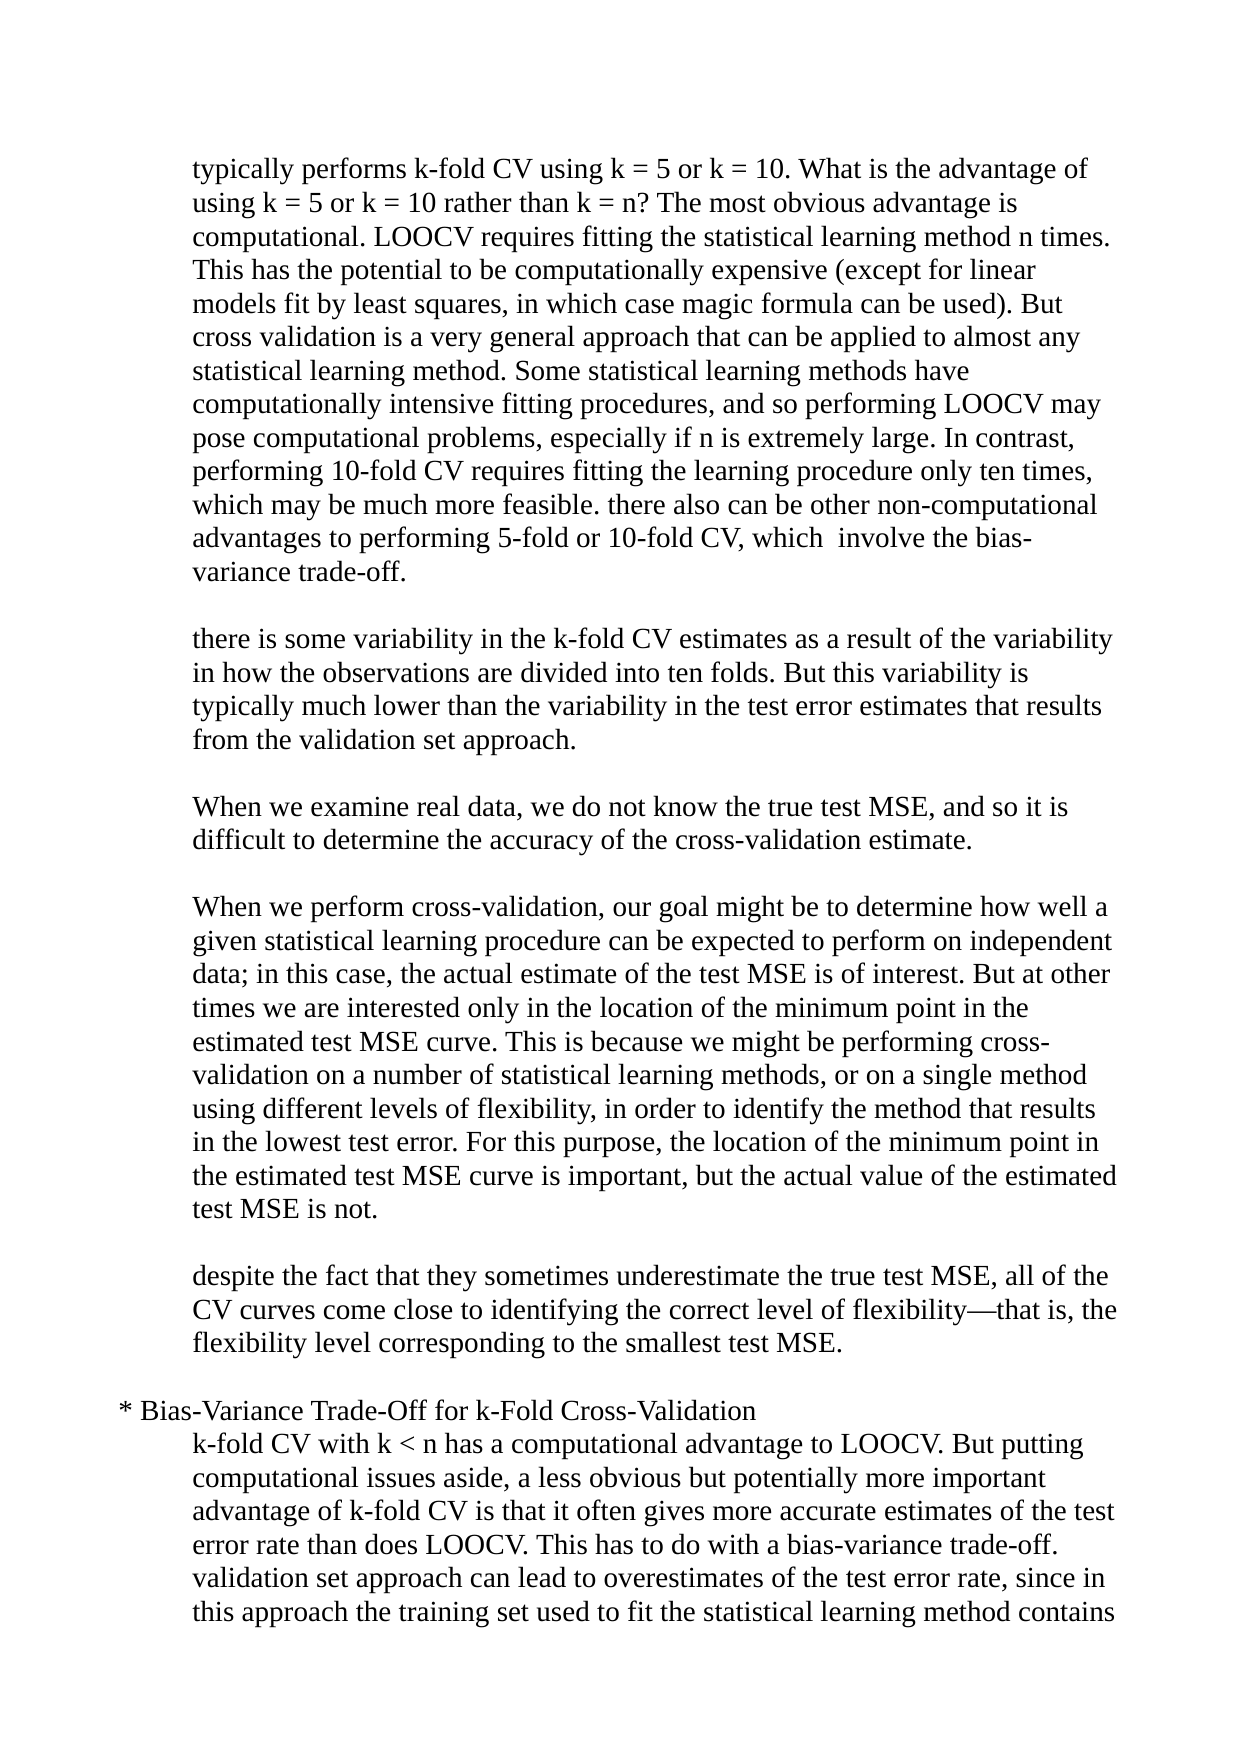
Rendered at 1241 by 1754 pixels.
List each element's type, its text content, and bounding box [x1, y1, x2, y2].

text despite the fact that they sometimes underestimate the true test MSE, all of the CV curves come close to identifying the correct level of flexibility—that is, the flexibility level corresponding to the smallest test MSE. [118, 1258, 1122, 1359]
text When we examine real data, we do not know the true test MSE, and so it is difficult to determine the accuracy of the cross-validation estimate. [118, 789, 1122, 856]
text there is some variability in the k-fold CV estimates as a result of the variability in how the observations are divided into ten folds. But this variability is typically much lower than the variability in the test error estimates that results from the validation set approach. [118, 621, 1122, 755]
text When we perform cross-validation, our goal might be to determine how well a given statistical learning procedure can be expected to perform on independent data; in this case, the actual estimate of the test MSE is of interest. But at other times we are interested only in the location of the minimum point in the estimated test MSE curve. This is because we might be performing cross- validation on a number of statistical learning methods, or on a single method using different levels of flexibility, in order to identify the method that results in the lowest test error. For this purpose, the location of the minimum point in the estimated test MSE curve is important, but the actual value of the estimated test MSE is not. [118, 889, 1122, 1225]
text k-fold CV with k < n has a computational advantage to LOOCV. But putting computational issues aside, a less obvious but potentially more important advantage of k-fold CV is that it often gives more accurate estimates of the test error rate than does LOOCV. This has to do with a bias-variance trade-off. validation set approach can lead to overestimates of the test error rate, since in this approach the training set used to fit the statistical learning method contains [118, 1426, 1122, 1627]
text typically performs k-fold CV using k = 5 or k = 10. What is the advantage of using k = 5 or k = 10 rather than k = n? The most obvious advantage is computational. LOOCV requires fitting the statistical learning method n times. This has the potential to be computationally expensive (except for linear models fit by least squares, in which case magic formula can be used). But cross validation is a very general approach that can be applied to almost any statistical learning method. Some statistical learning methods have computationally intensive fitting procedures, and so performing LOOCV may pose computational problems, especially if n is extremely large. In contrast, performing 10-fold CV requires fitting the learning procedure only ten times, which may be much more feasible. there also can be other non-computational advantages to performing 5-fold or 10-fold CV, which involve the bias- variance trade-off. [118, 152, 1122, 588]
text * Bias-Variance Trade-Off for k-Fold Cross-Validation [118, 1393, 1122, 1426]
